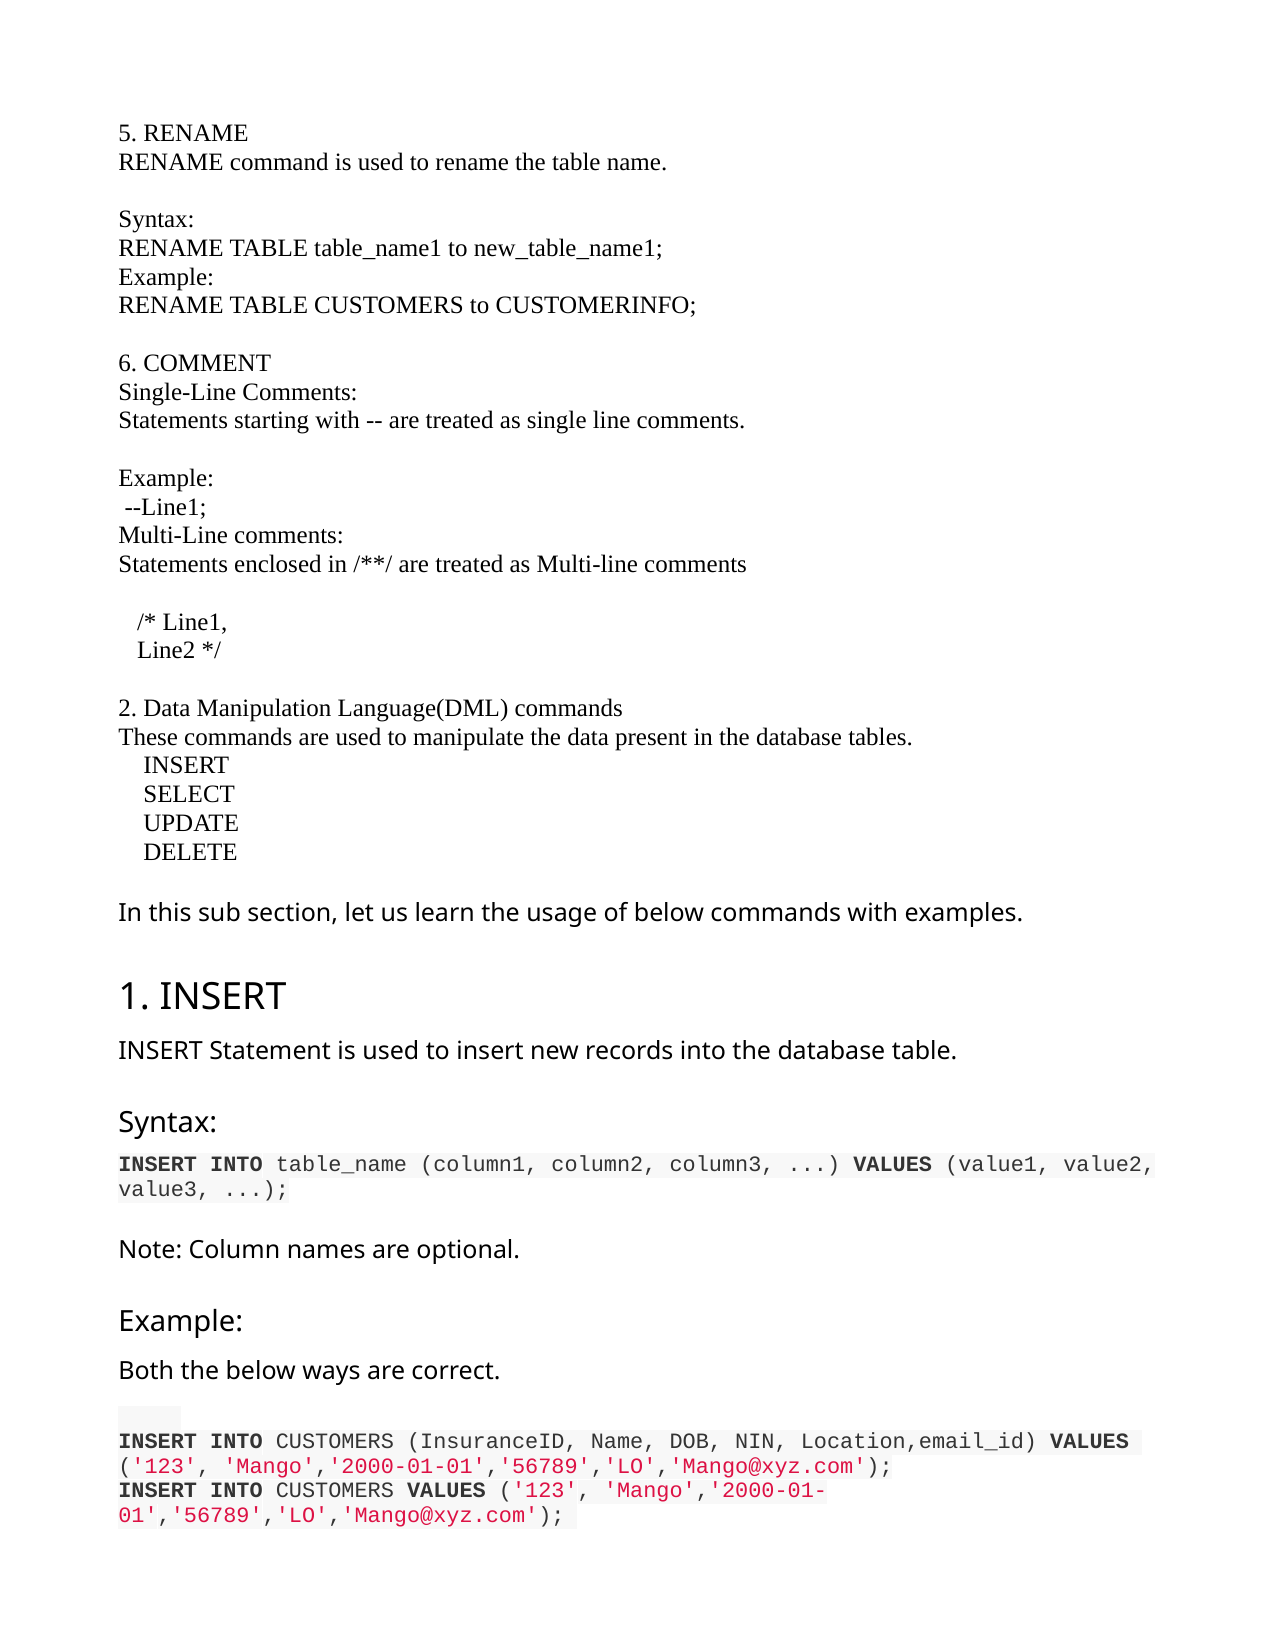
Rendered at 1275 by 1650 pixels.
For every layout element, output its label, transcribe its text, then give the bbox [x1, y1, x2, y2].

text DELETE [118, 837, 1157, 866]
text RENAME TABLE table_name1 to new_table_name1; [118, 233, 1157, 262]
text INSERT Statement is used to insert new records into the database table. [118, 1032, 1157, 1067]
text Syntax: [118, 204, 1157, 233]
text 5. RENAME [118, 118, 1157, 147]
text INSERT INTO CUSTOMERS VALUES ('123', 'Mango','2000-01-01','56789','LO','Mango@xyz.com'); [118, 1479, 1157, 1529]
text UPDATE [118, 808, 1157, 837]
text 2. Data Manipulation Language(DML) commands [118, 693, 1157, 722]
text --Line1; [118, 492, 1157, 521]
text Both the below ways are correct. [118, 1353, 1157, 1387]
subtitle 1. INSERT [118, 969, 1157, 1020]
text 6. COMMENT [118, 348, 1157, 377]
text INSERT INTO table_name (column1, column2, column3, ...) VALUES (value1, value2, value3, ...); [118, 1153, 1157, 1203]
text /* Line1, [118, 607, 1157, 636]
text In this sub section, let us learn the usage of below commands with examples. [118, 894, 1157, 928]
text Single-Line Comments: [118, 377, 1157, 406]
text Example: [118, 262, 1157, 291]
text Example: [118, 463, 1157, 492]
text RENAME command is used to rename the table name. [118, 147, 1157, 176]
text Line2 */ [118, 636, 1157, 664]
text RENAME TABLE CUSTOMERS to CUSTOMERINFO; [118, 291, 1157, 319]
text Note: Column names are optional. [118, 1232, 1157, 1266]
text Statements enclosed in /**/ are treated as Multi-line comments [118, 549, 1157, 578]
text INSERT INTO CUSTOMERS (InsuranceID, Name, DOB, NIN, Location,email_id) VALUES ('123', 'Mango','2000-01-01','56789','LO','Mango@xyz.com'); [118, 1430, 1157, 1479]
text INSERT [118, 751, 1157, 779]
text Statements starting with -- are treated as single line comments. [118, 406, 1157, 434]
subtitle Example: [118, 1300, 1157, 1340]
text Multi-Line comments: [118, 521, 1157, 549]
subtitle Syntax: [118, 1101, 1157, 1141]
text These commands are used to manipulate the data present in the database tables. [118, 722, 1157, 751]
text SELECT [118, 779, 1157, 808]
